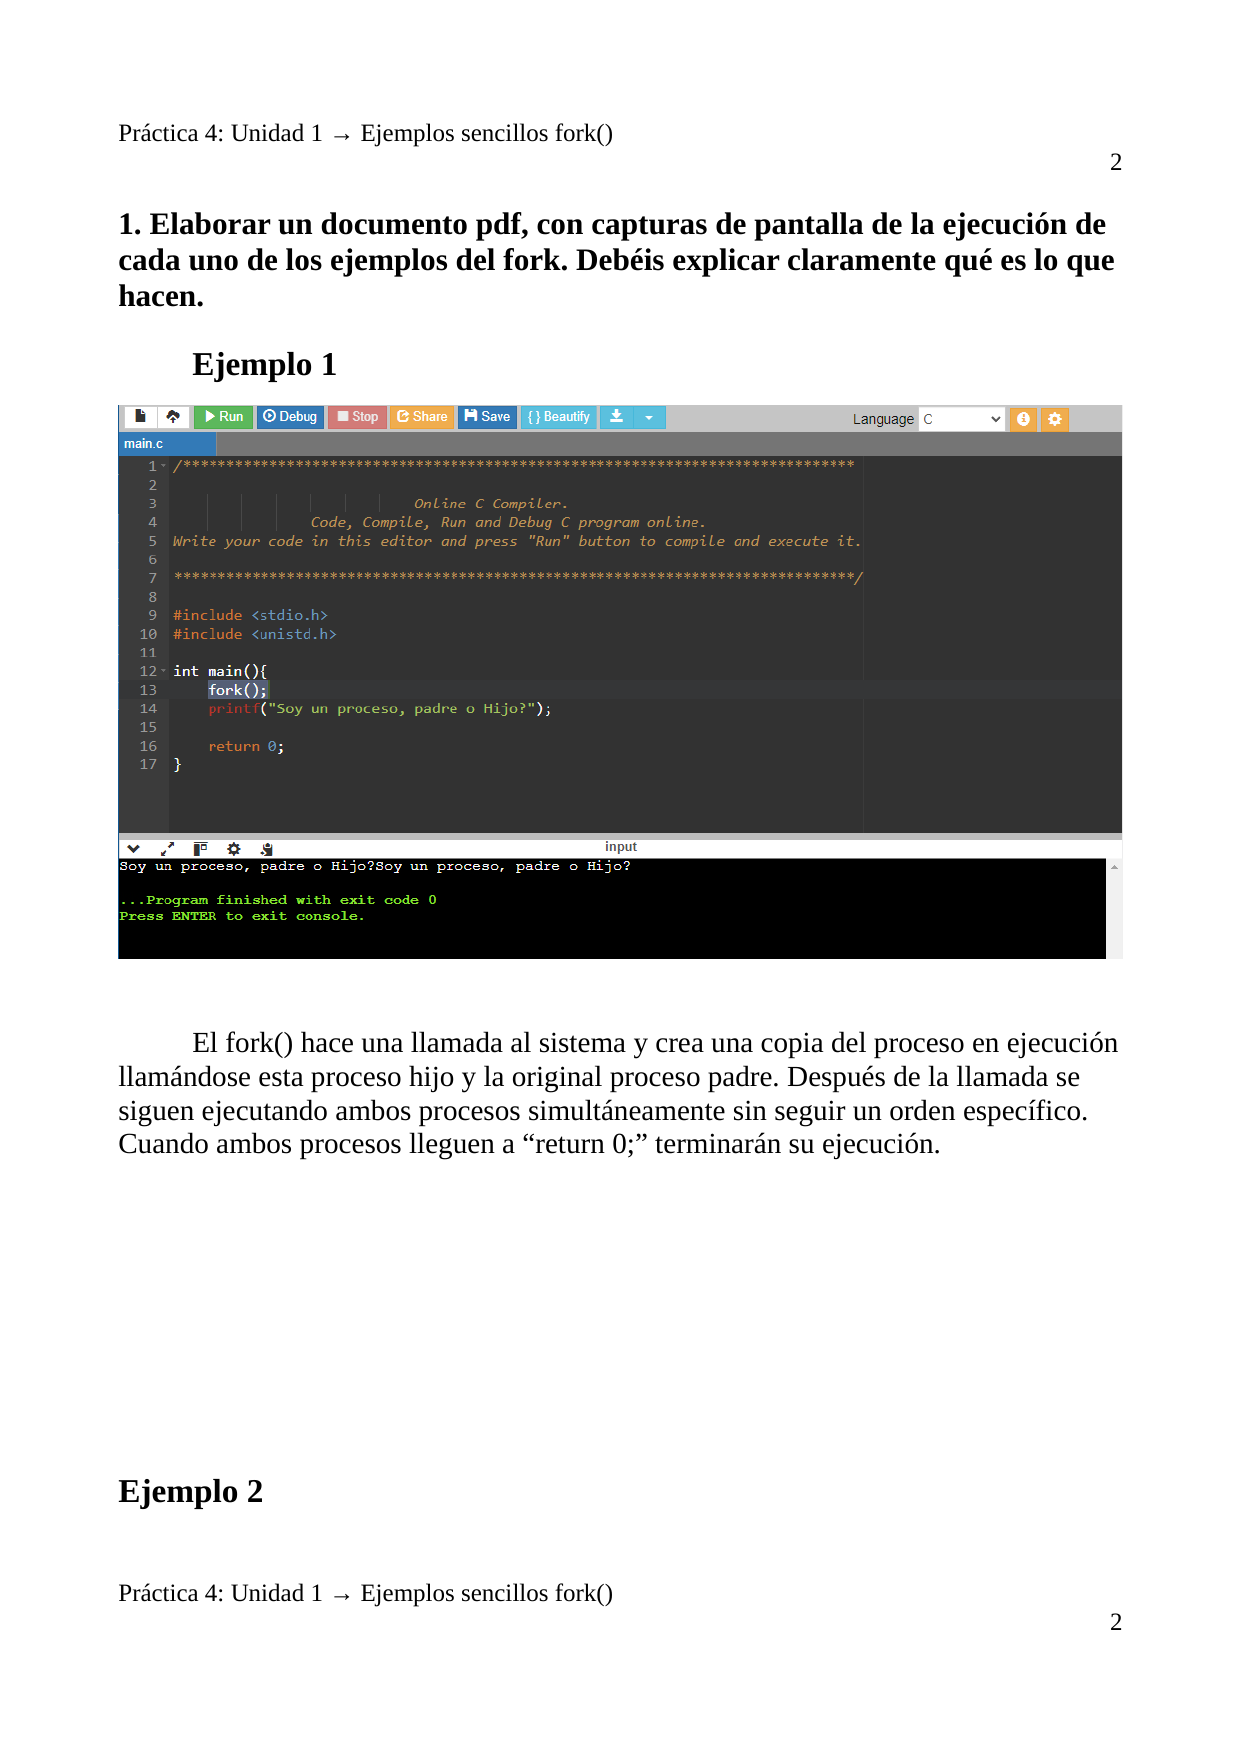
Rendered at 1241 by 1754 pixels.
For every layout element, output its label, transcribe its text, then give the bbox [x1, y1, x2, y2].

text Ejemplo 2 [118, 1471, 1122, 1510]
text Ejemplo 1 [118, 344, 1122, 382]
picture [118, 405, 1123, 959]
text El fork() hace una llamada al sistema y crea una copia del proceso en ejecución llamándose esta proceso hijo y la original proceso padre. Después de la llamada se siguen ejecutando ambos procesos simultáneamente sin seguir un orden específico. Cuando ambos procesos lleguen a “return 0;” terminarán su ejecución. [118, 1021, 1122, 1160]
text 1. Elaborar un documento pdf, con capturas de pantalla de la ejecución de cada uno de los ejemplos del fork. Debéis explicar claramente qué es lo que hacen. [118, 205, 1122, 313]
